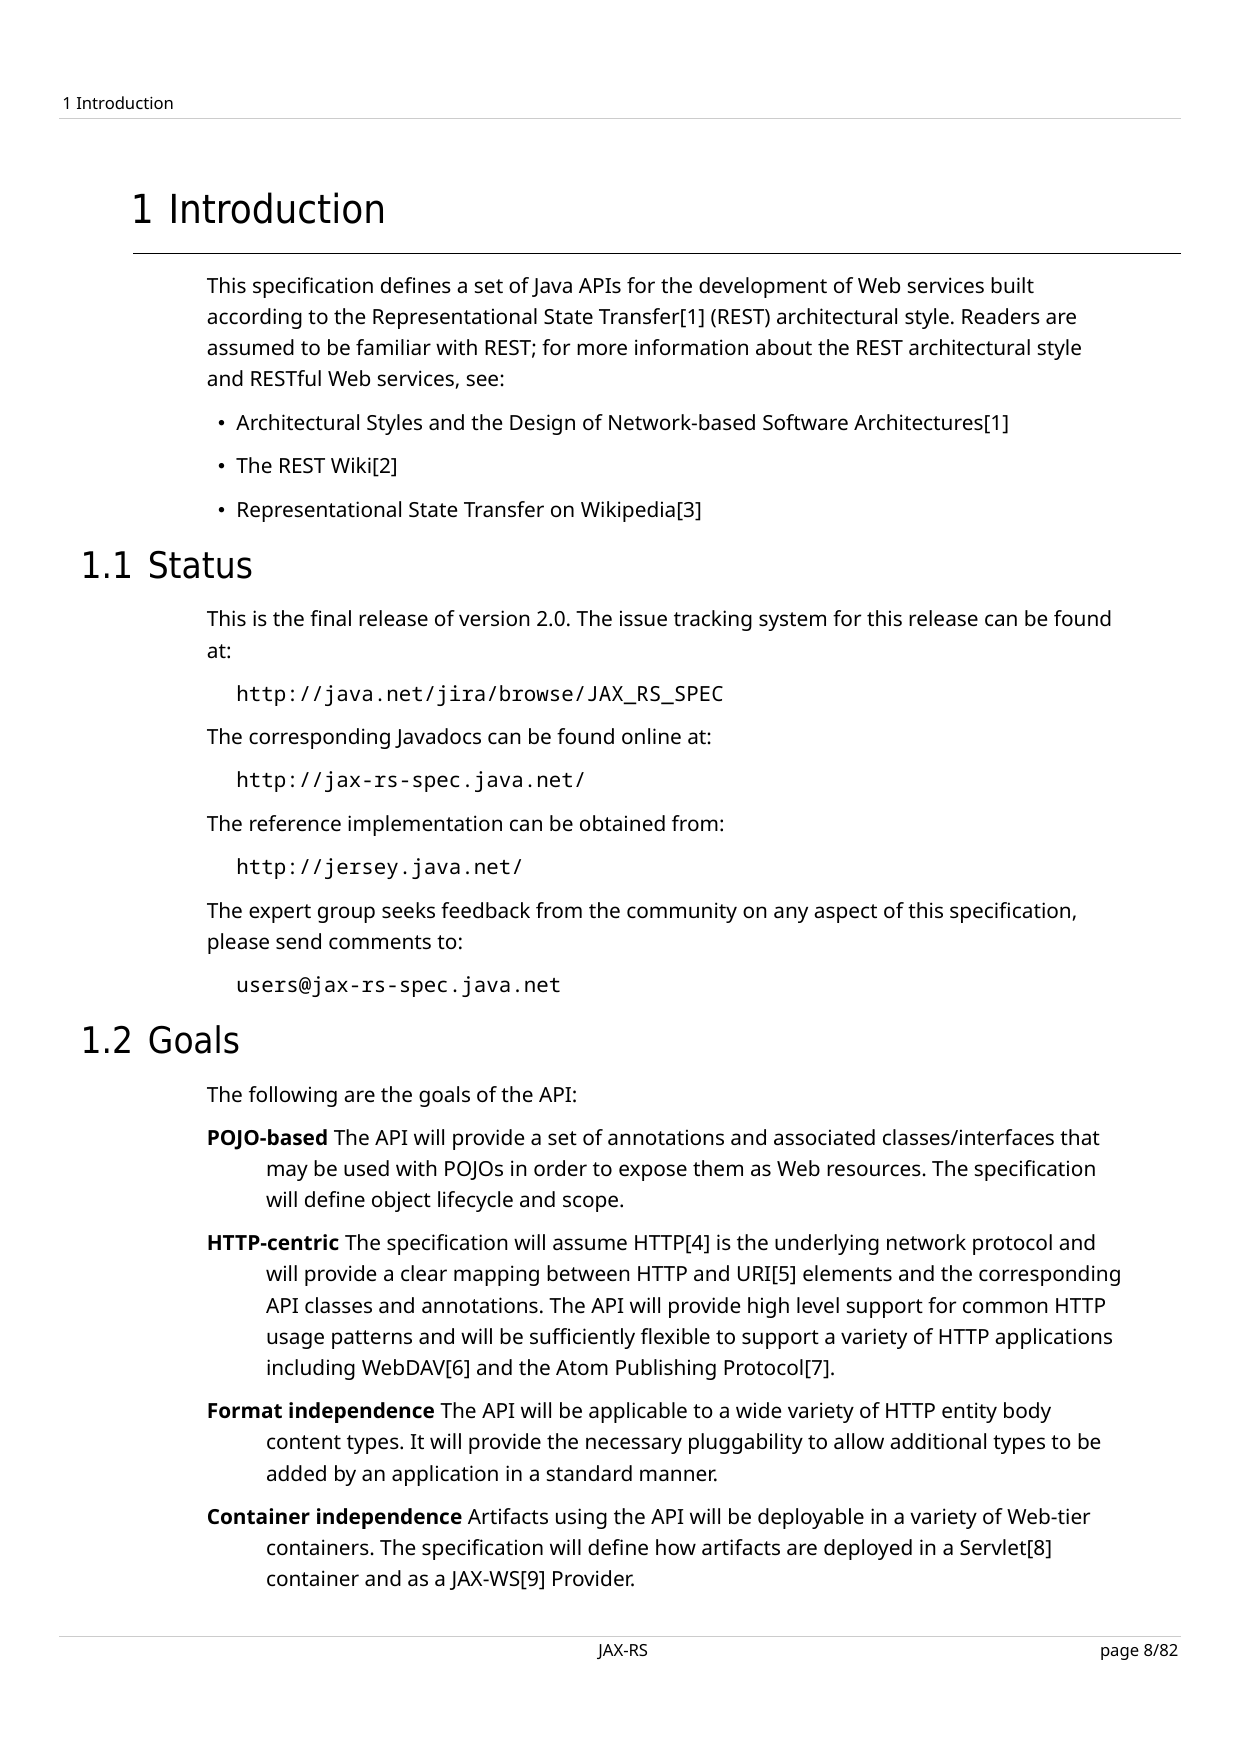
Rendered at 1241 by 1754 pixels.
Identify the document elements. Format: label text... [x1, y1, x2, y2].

list Architectural Styles and the Design of Network-based Software Architectures[1] [221, 408, 1181, 436]
text POJO-based The API will provide a set of annotations and associated classes/interfaces that may be used with POJOs in order to expose them as Web resources. The specification will define object lifecycle and scope. [207, 1123, 1122, 1214]
text The reference implementation can be obtained from: [207, 809, 1122, 838]
text HTTP-centric The specification will assume HTTP[4] is the underlying network protocol and will provide a clear mapping between HTTP and URI[5] elements and the corresponding API classes and annotations. The API will provide high level support for common HTTP usage patterns and will be sufficiently flexible to support a variety of HTTP applications including WebDAV[6] and the Atom Publishing Protocol[7]. [207, 1228, 1122, 1382]
list http://jax-rs-spec.java.net/ [221, 766, 1181, 794]
text The expert group seeks feedback from the community on any aspect of this specification, please send comments to: [207, 896, 1122, 956]
text Container independence Artifacts using the API will be deployable in a variety of Web-tier containers. The specification will define how artifacts are deployed in a Servlet[8] container and as a JAX-WS[9] Provider. [207, 1502, 1122, 1593]
list http://java.net/jira/browse/JAX_RS_SPEC [221, 679, 1181, 707]
text This specification defines a set of Java APIs for the development of Web services built according to the Representational State Transfer[1] (REST) architectural style. Readers are assumed to be familiar with REST; for more information about the REST architectural style and RESTful Web services, see: [207, 271, 1122, 393]
subtitle Status [133, 544, 1181, 587]
text Format independence The API will be applicable to a wide variety of HTTP entity body content types. It will provide the necessary pluggability to allow additional types to be added by an application in a standard manner. [207, 1396, 1122, 1487]
text The corresponding Javadocs can be found online at: [207, 722, 1122, 751]
list http://jersey.java.net/ [221, 852, 1181, 881]
list users@jax-rs-spec.java.net [221, 970, 1181, 999]
list The REST Wiki[2] [221, 451, 1181, 480]
text The following are the goals of the API: [207, 1080, 1122, 1108]
subtitle Goals [133, 1019, 1181, 1062]
text This is the final release of version 2.0. The issue tracking system for this release can be found at: [207, 604, 1122, 664]
list Representational State Transfer on Wikipedia[3] [221, 495, 1181, 523]
subtitle Introduction [133, 165, 1181, 253]
